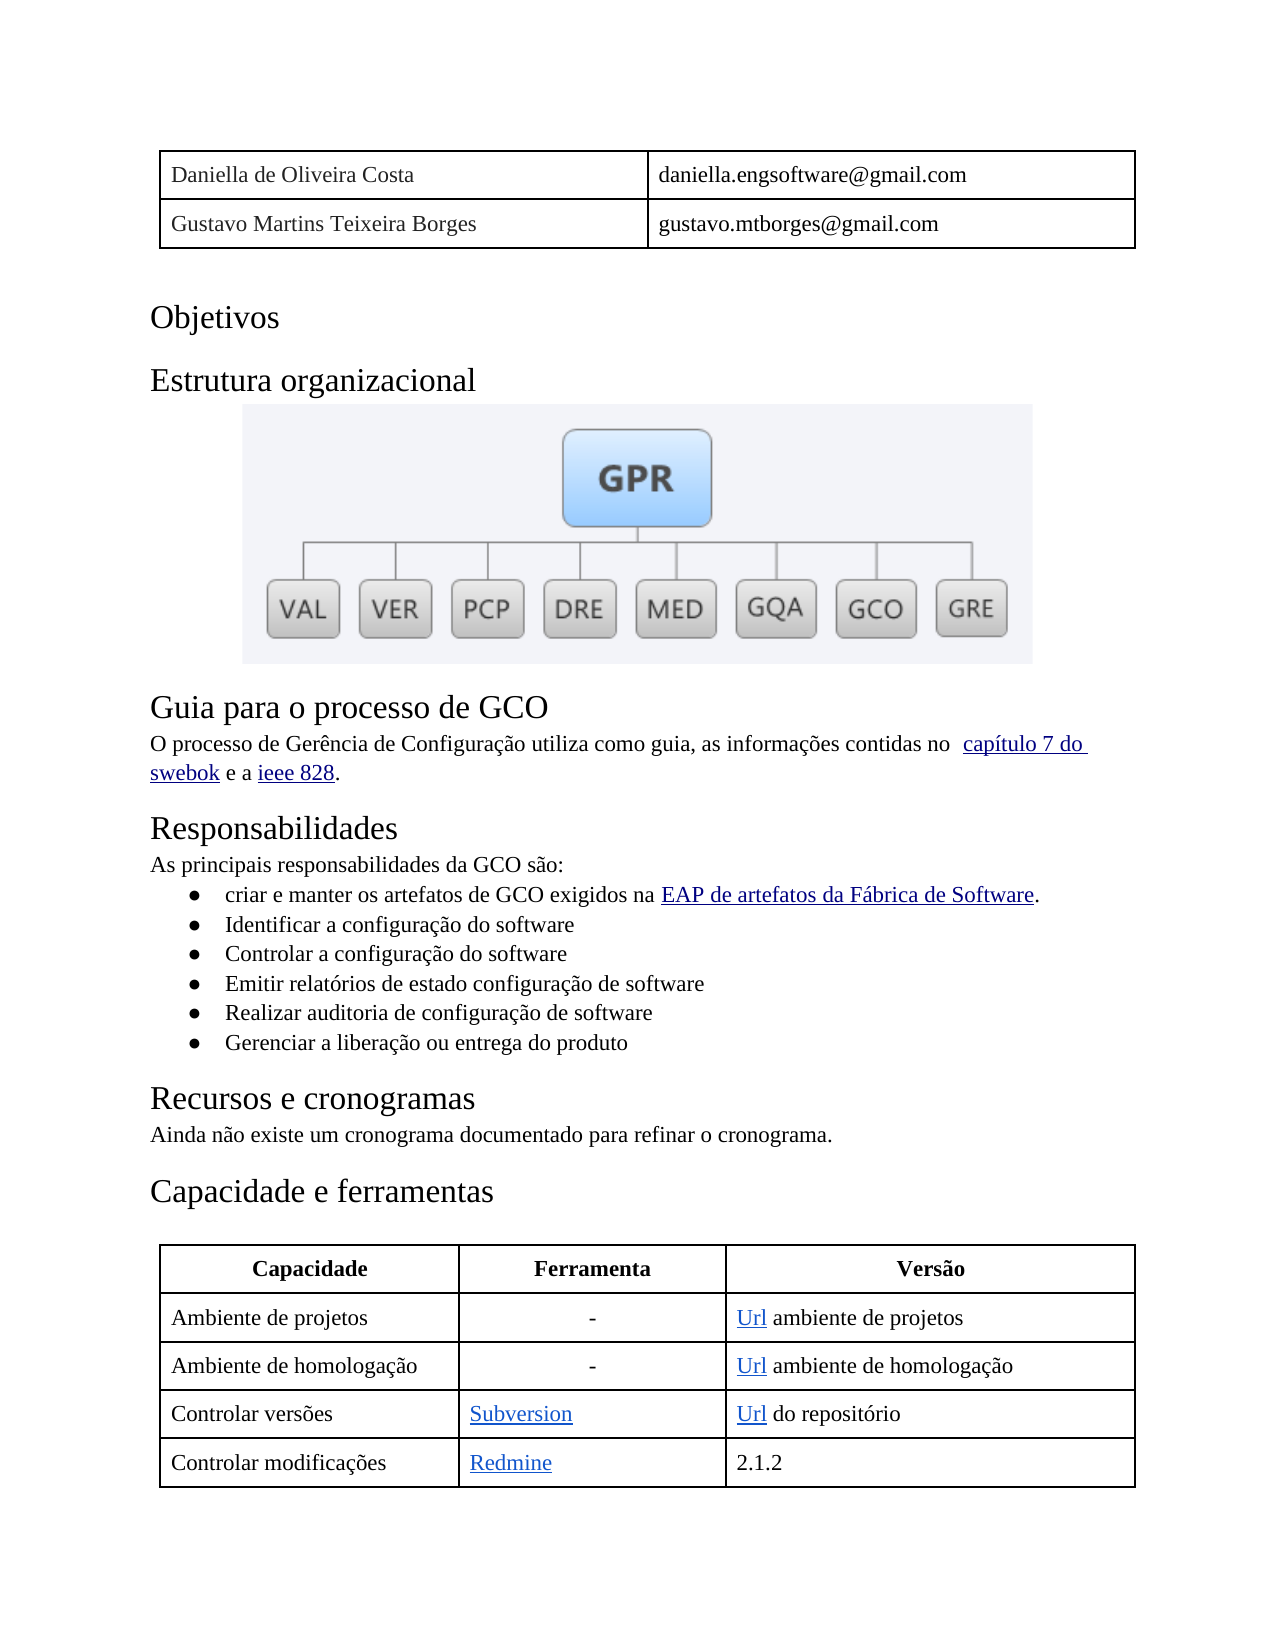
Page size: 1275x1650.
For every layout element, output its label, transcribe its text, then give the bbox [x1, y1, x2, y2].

table_header Capacidade [161, 1246, 458, 1292]
table_cell gustavo.mtborges@gmail.com [649, 200, 1134, 247]
text O processo de Gerência de Configuração utiliza como guia, as informações contidas no capítulo 7 do swebok e a ieee 828. [150, 731, 1125, 786]
subtitle Estrutura organizacional [150, 362, 1125, 399]
table_cell Subversion [460, 1391, 725, 1437]
table_cell Url ambiente de projetos [727, 1294, 1134, 1341]
list Realizar auditoria de configuração de software [187, 1000, 1125, 1026]
table_cell Ambiente de projetos [161, 1294, 458, 1341]
list Gerenciar a liberação ou entrega do produto [187, 1029, 1125, 1055]
table_cell Redmine [460, 1439, 725, 1486]
table_cell - [460, 1294, 725, 1341]
list Emitir relatórios de estado configuração de software [187, 970, 1125, 996]
table_cell daniella.engsoftware@gmail.com [649, 152, 1134, 198]
table_cell Url ambiente de homologação [727, 1343, 1134, 1389]
list Identificar a configuração do software [187, 911, 1125, 937]
table_cell Gustavo Martins Teixeira Borges [161, 200, 647, 247]
text Ainda não existe um cronograma documentado para refinar o cronograma. [150, 1122, 1125, 1148]
table_cell Url do repositório [727, 1391, 1134, 1437]
table_cell Ambiente de homologação [161, 1343, 458, 1389]
table_cell Controlar modificações [161, 1439, 458, 1486]
table_cell Daniella de Oliveira Costa [161, 152, 647, 198]
subtitle Objetivos [150, 299, 1125, 336]
table_header Versão [727, 1246, 1134, 1292]
table_cell - [460, 1343, 725, 1389]
picture [242, 404, 1033, 664]
subtitle Capacidade e ferramentas [150, 1172, 1125, 1209]
text As principais responsabilidades da GCO são: [150, 852, 1125, 878]
table_cell Controlar versões [161, 1391, 458, 1437]
subtitle Guia para o processo de GCO [150, 688, 1125, 725]
list criar e manter os artefatos de GCO exigidos na EAP de artefatos da Fábrica de Software. [187, 882, 1125, 907]
table_header Ferramenta [460, 1246, 725, 1292]
subtitle Responsabilidades [150, 810, 1125, 847]
subtitle Recursos e cronogramas [150, 1080, 1125, 1117]
table_cell 2.1.2 [727, 1439, 1134, 1486]
list Controlar a configuração do software [187, 941, 1125, 967]
